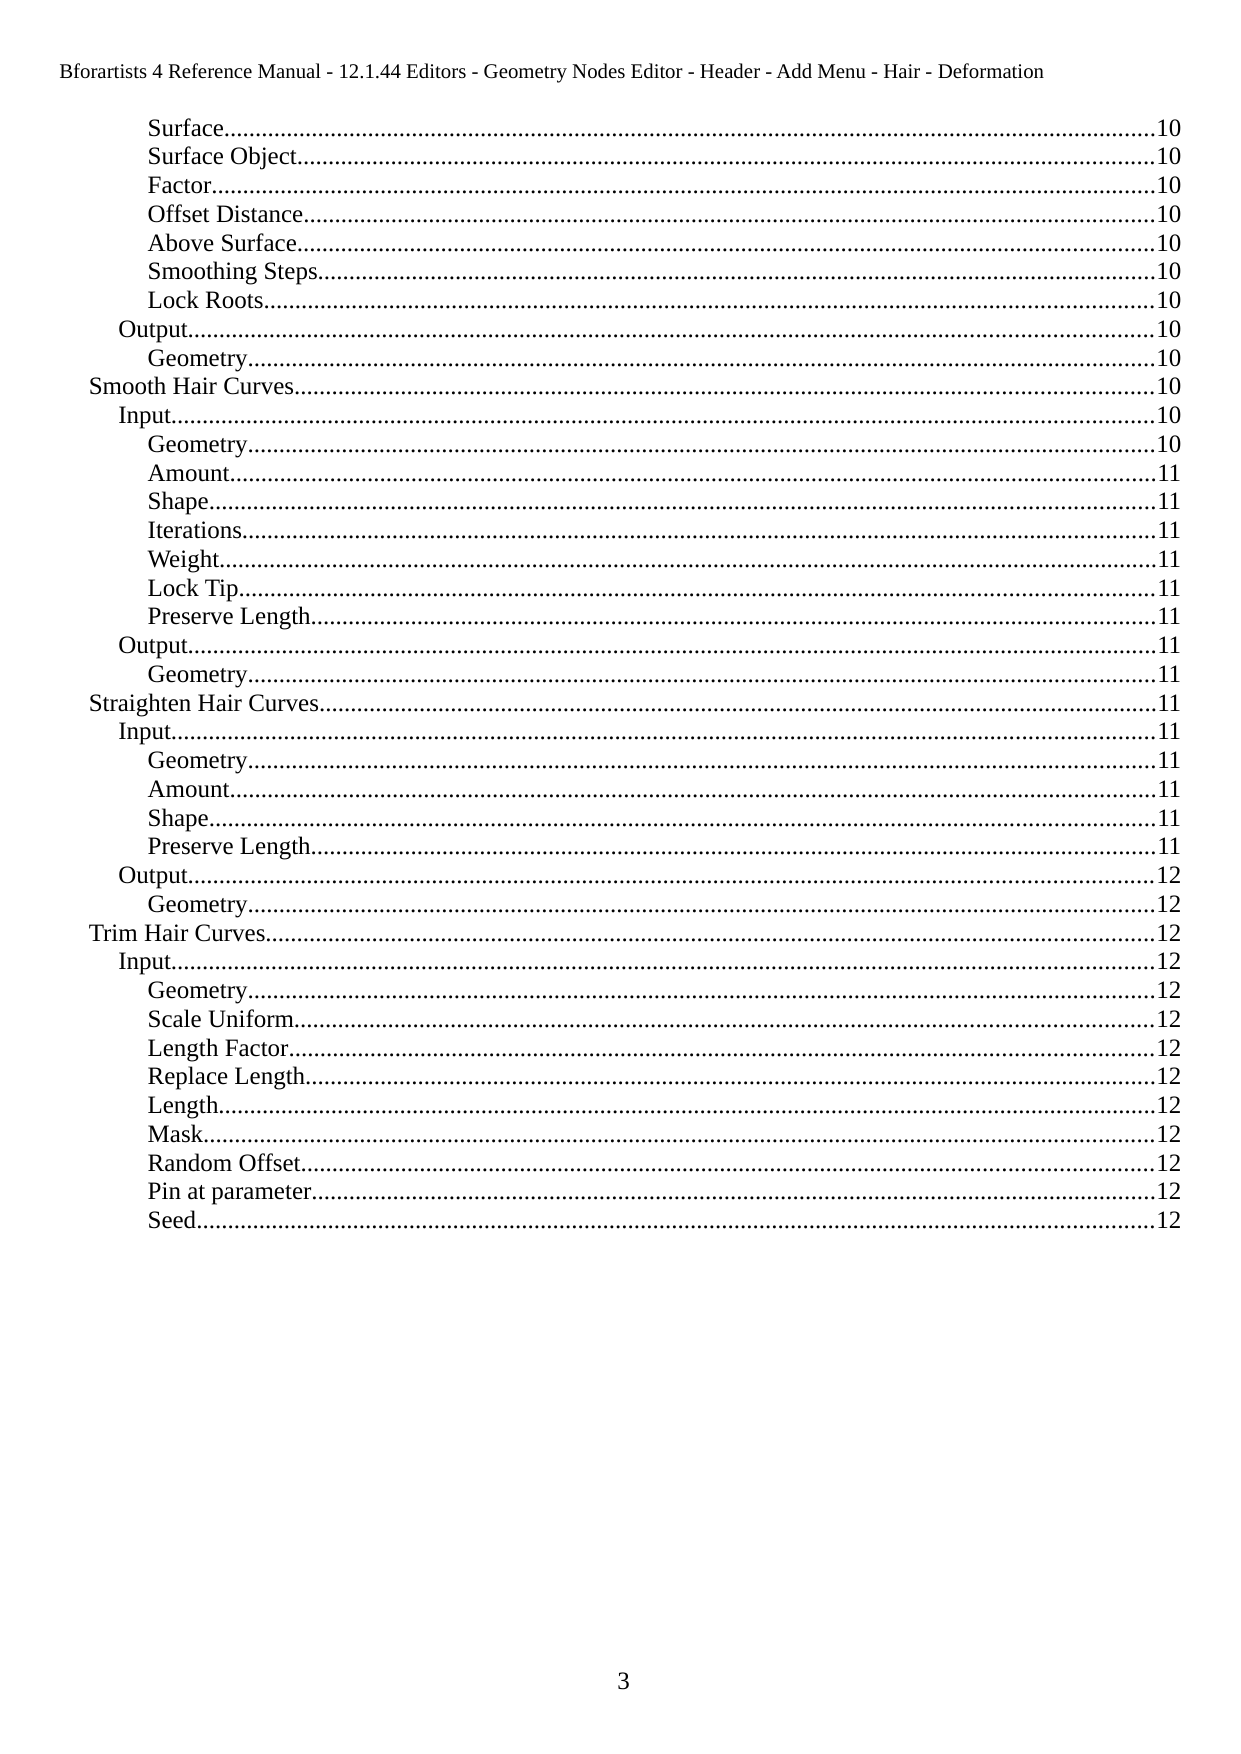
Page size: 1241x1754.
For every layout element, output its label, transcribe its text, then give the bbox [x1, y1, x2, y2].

text Input 11 [118, 716, 1181, 745]
text Output 10 [118, 314, 1181, 343]
text Length Factor 12 [147, 1033, 1181, 1061]
text Above Surface 10 [147, 228, 1181, 256]
text Length 12 [147, 1090, 1181, 1119]
text Replace Length 12 [147, 1061, 1181, 1090]
text Straighten Hair Curves 11 [88, 688, 1181, 716]
text Preserve Length 11 [147, 831, 1181, 860]
text Lock Tip 11 [147, 573, 1181, 601]
text Factor 10 [147, 170, 1181, 199]
text Mask 12 [147, 1119, 1181, 1148]
text Trim Hair Curves 12 [88, 918, 1181, 946]
text Input 10 [118, 400, 1181, 429]
text Output 12 [118, 860, 1181, 889]
text Amount 11 [147, 774, 1181, 803]
text Preserve Length 11 [147, 601, 1181, 630]
text Pin at parameter 12 [147, 1176, 1181, 1205]
text Seed 12 [147, 1205, 1181, 1234]
text Geometry 10 [147, 343, 1181, 371]
text Geometry 11 [147, 745, 1181, 774]
text Shape 11 [147, 803, 1181, 831]
text Surface Object 10 [147, 141, 1181, 170]
text Input 12 [118, 946, 1181, 975]
text Amount 11 [147, 458, 1181, 486]
text Lock Roots 10 [147, 285, 1181, 314]
text Geometry 11 [147, 659, 1181, 688]
text Surface 10 [147, 113, 1181, 141]
text Smoothing Steps 10 [147, 256, 1181, 285]
text Iterations 11 [147, 515, 1181, 544]
text Shape 11 [147, 486, 1181, 515]
text Geometry 12 [147, 889, 1181, 918]
text Weight 11 [147, 544, 1181, 573]
text Geometry 12 [147, 975, 1181, 1004]
text Random Offset 12 [147, 1148, 1181, 1176]
text Scale Uniform 12 [147, 1004, 1181, 1033]
text Offset Distance 10 [147, 199, 1181, 228]
text Geometry 10 [147, 429, 1181, 458]
text Smooth Hair Curves 10 [88, 371, 1181, 400]
text Output 11 [118, 630, 1181, 659]
